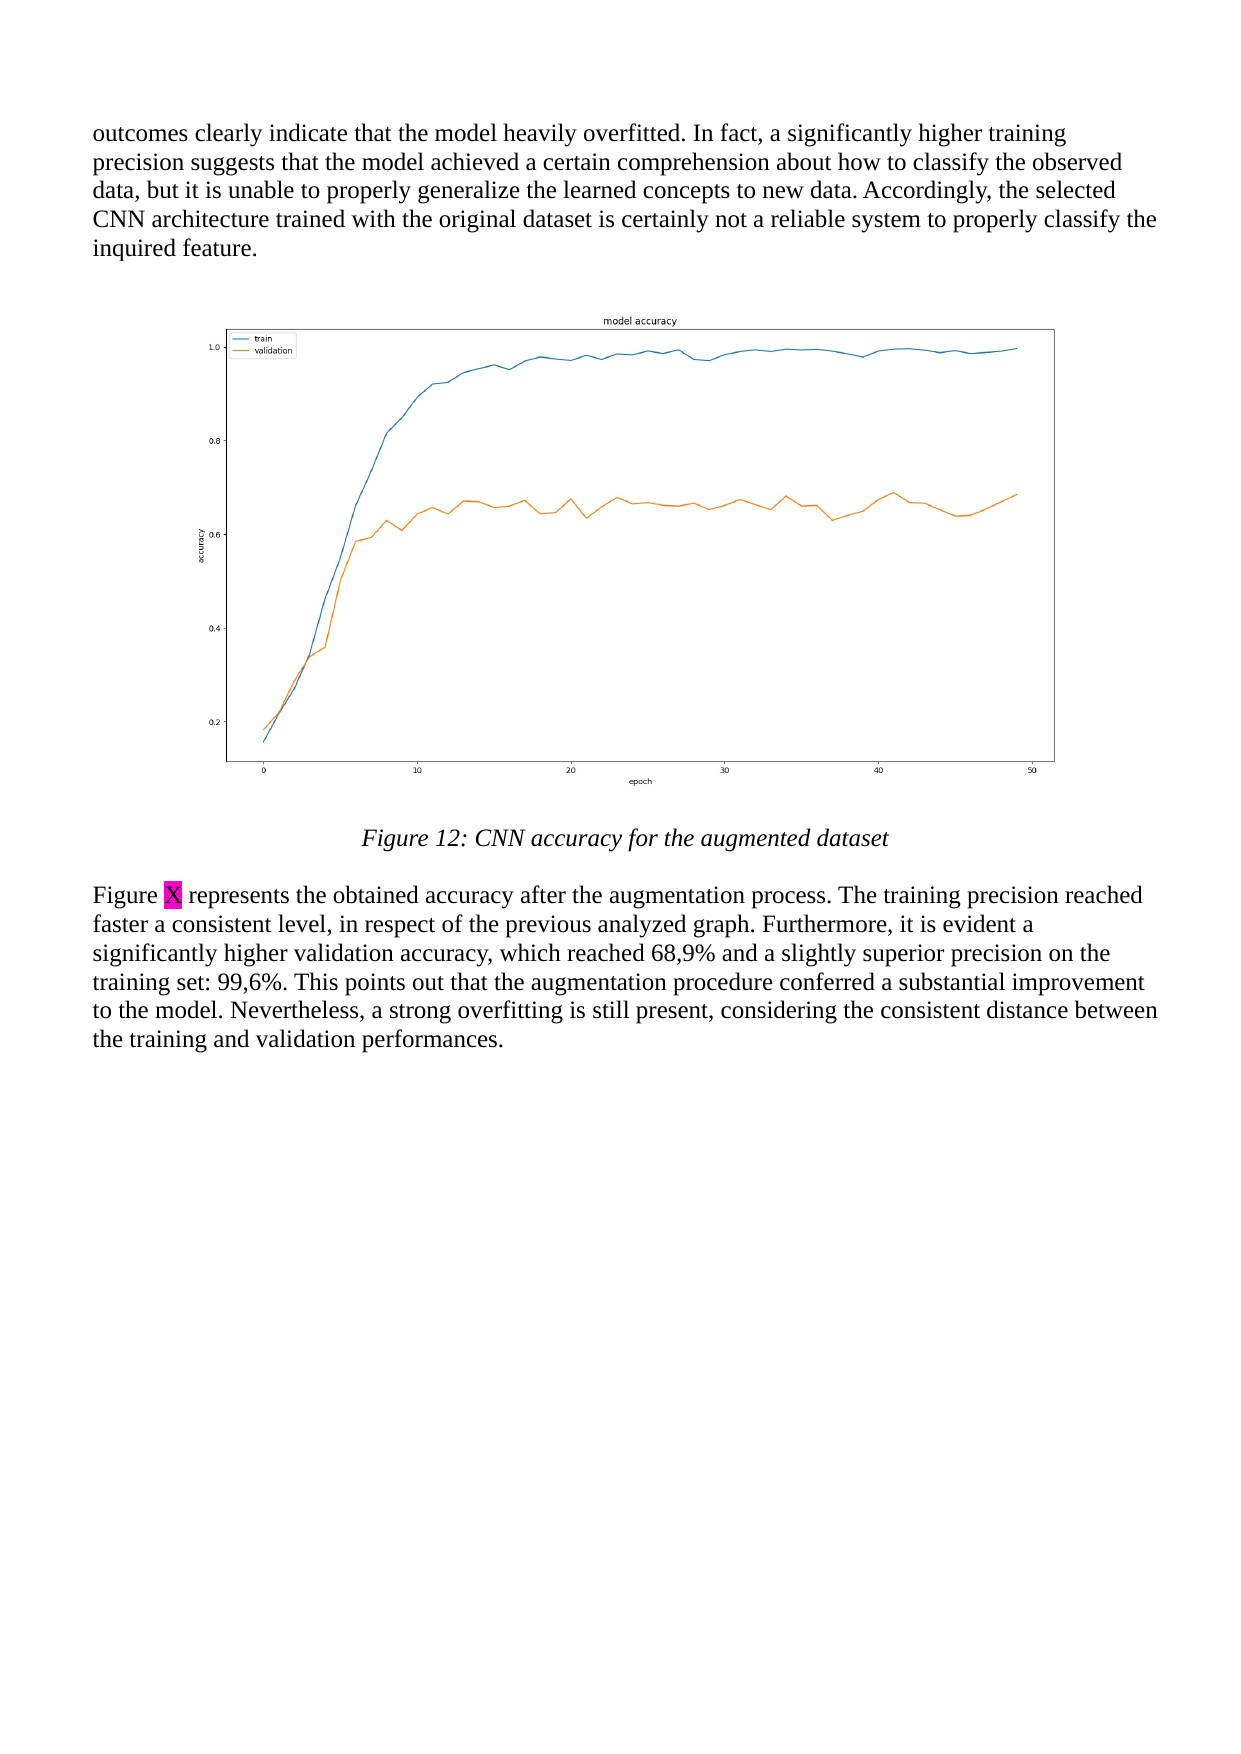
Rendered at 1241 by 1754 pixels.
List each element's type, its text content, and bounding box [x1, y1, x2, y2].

text Figure 12: CNN accuracy for the augmented dataset [92, 823, 1160, 852]
picture [92, 261, 1161, 823]
text Figure X represents the obtained accuracy after the augmentation process. The training precision reached faster a consistent level, in respect of the previous analyzed graph. Furthermore, it is evident a significantly higher validation accuracy, which reached 68,9% and a slightly superior precision on the training set: 99,6%. This points out that the augmentation procedure conferred a substantial improvement to the model. Nevertheless, a strong overfitting is still present, considering the consistent distance between the training and validation performances. [92, 881, 1160, 1053]
text outcomes clearly indicate that the model heavily overfitted. In fact, a significantly higher training precision suggests that the model achieved a certain comprehension about how to classify the observed data, but it is unable to properly generalize the learned concepts to new data. Accordingly, the selected CNN architecture trained with the original dataset is certainly not a reliable system to properly classify the inquired feature. [92, 118, 1160, 261]
